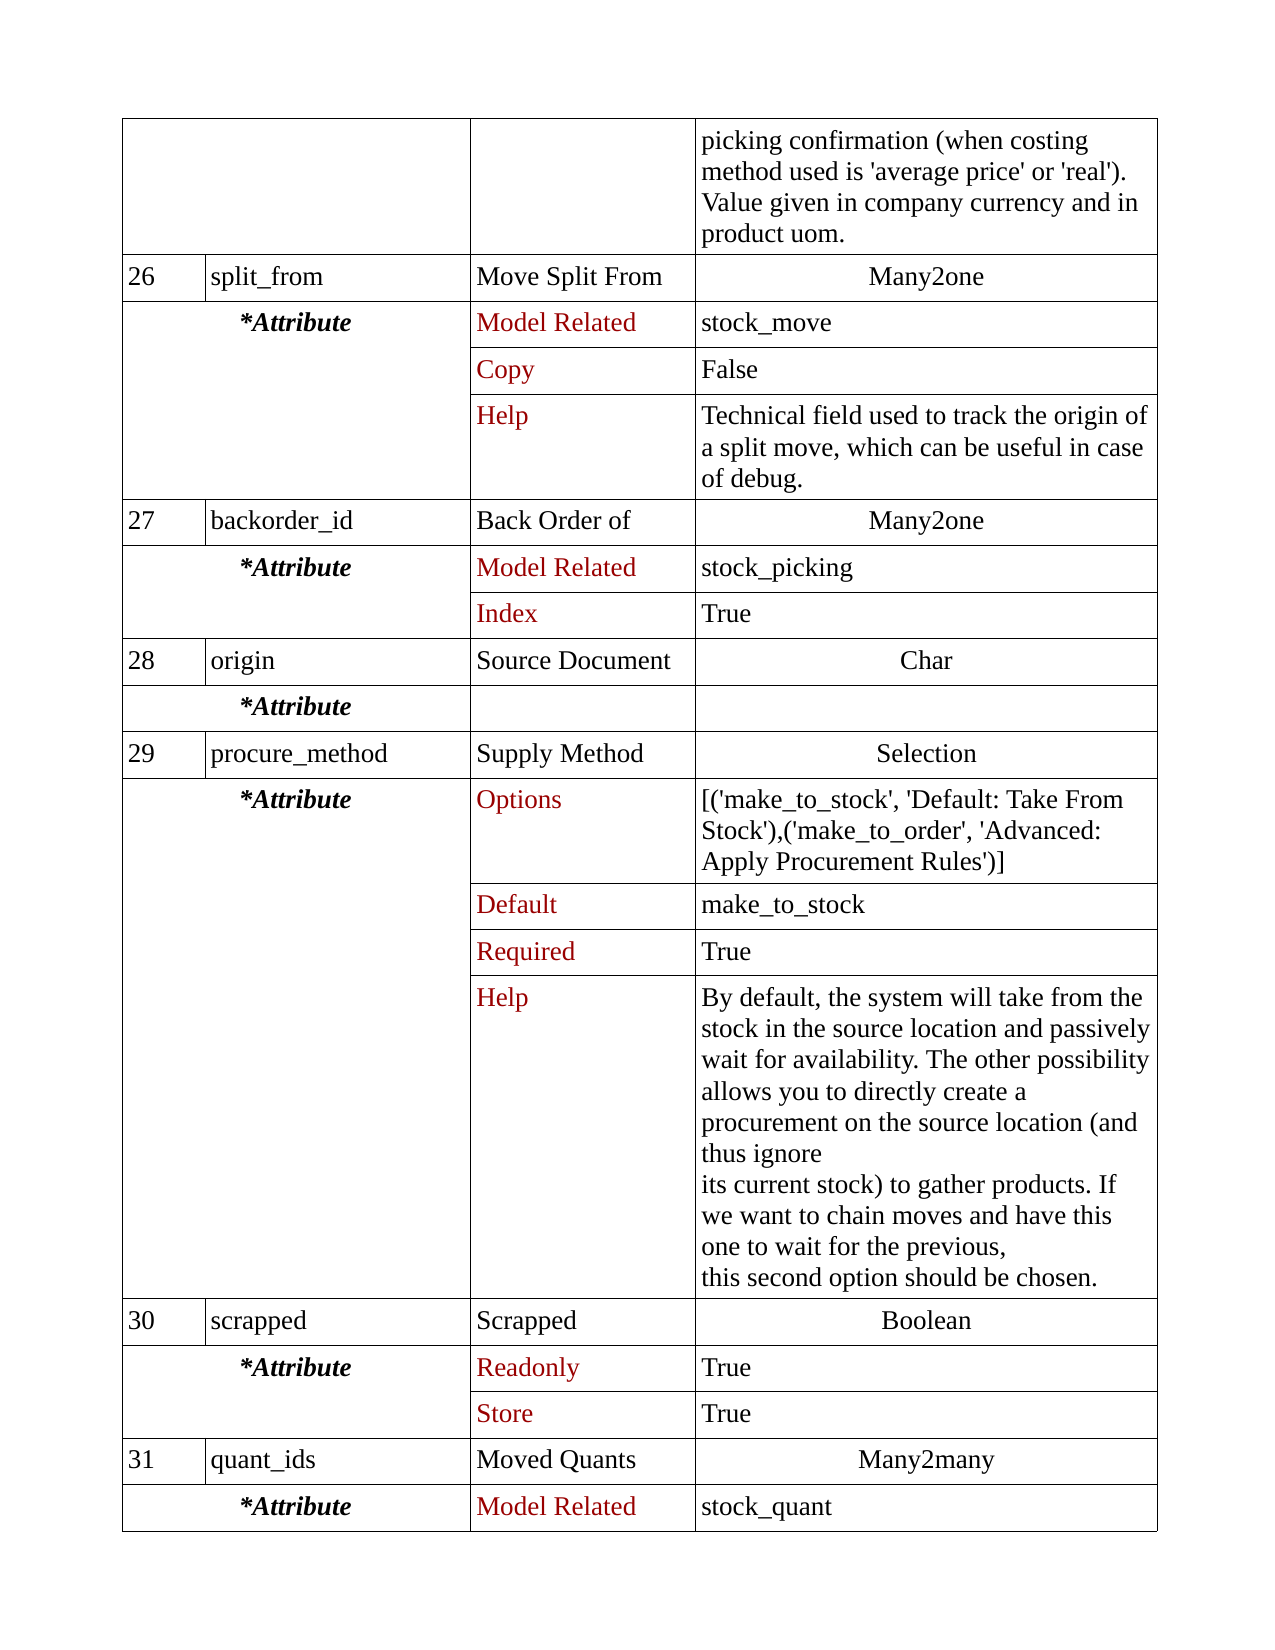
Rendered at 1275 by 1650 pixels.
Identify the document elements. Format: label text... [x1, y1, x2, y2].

table_cell Many2many [696, 1439, 1157, 1484]
table_cell Options [471, 779, 695, 882]
table_cell 31 [123, 1439, 205, 1484]
table_cell Source Document [471, 639, 695, 684]
table_cell 29 [123, 732, 205, 777]
table_cell Back Order of [471, 500, 695, 545]
table_cell True [696, 1392, 1157, 1438]
table_cell split_from [206, 255, 470, 301]
table_cell stock_quant [696, 1485, 1157, 1531]
table_cell scrapped [206, 1299, 470, 1345]
table_cell *Attribute [123, 1346, 470, 1438]
table_cell 26 [123, 255, 205, 301]
table_cell backorder_id [206, 500, 470, 545]
table_cell Moved Quants [471, 1439, 695, 1484]
table_cell Default [471, 884, 695, 929]
table_cell stock_move [696, 302, 1157, 347]
table_cell Supply Method [471, 732, 695, 777]
table_cell Model Related [471, 546, 695, 592]
table_cell True [696, 593, 1157, 638]
table_cell Char [696, 639, 1157, 684]
table_cell make_to_stock [696, 884, 1157, 929]
table_cell Model Related [471, 1485, 695, 1531]
table_cell stock_picking [696, 546, 1157, 592]
table_cell Scrapped [471, 1299, 695, 1345]
table_cell Selection [696, 732, 1157, 777]
table_cell Copy [471, 348, 695, 394]
table_cell [('make_to_stock', 'Default: Take From Stock'),('make_to_order', 'Advanced: Apply Procurement Rules')] [696, 779, 1157, 882]
table_cell *Attribute [123, 779, 470, 1298]
table_cell Many2one [696, 500, 1157, 545]
table_cell By default, the system will take from the stock in the source location and passively wait for availability. The other possibility allows you to directly create a procurement on the source location (and thus ignore its current stock) to gather products. If we want to chain moves and have this one to wait for the previous, this second option should be chosen. [696, 976, 1157, 1298]
table_cell Many2one [696, 255, 1157, 301]
table_cell quant_ids [206, 1439, 470, 1484]
table_cell Model Related [471, 302, 695, 347]
table_cell [471, 119, 695, 254]
table_cell [471, 686, 695, 731]
table_cell False [696, 348, 1157, 394]
table_cell *Attribute [123, 1485, 470, 1531]
table_cell Required [471, 930, 695, 975]
table_cell 27 [123, 500, 205, 545]
table_cell Readonly [471, 1346, 695, 1391]
table_cell *Attribute [123, 686, 470, 731]
table_cell Help [471, 395, 695, 499]
table_cell picking confirmation (when costing method used is 'average price' or 'real'). Value given in company currency and in product uom. [696, 119, 1157, 254]
table_cell [696, 686, 1157, 731]
table_cell Help [471, 976, 695, 1298]
table_cell True [696, 1346, 1157, 1391]
table_cell Move Split From [471, 255, 695, 301]
table_cell 28 [123, 639, 205, 684]
table_cell origin [206, 639, 470, 684]
table_cell [123, 119, 470, 254]
table_cell Technical field used to track the origin of a split move, which can be useful in case of debug. [696, 395, 1157, 499]
table_cell *Attribute [123, 546, 470, 638]
table_cell Boolean [696, 1299, 1157, 1345]
table_cell procure_method [206, 732, 470, 777]
table_cell True [696, 930, 1157, 975]
table_cell Index [471, 593, 695, 638]
table_cell Store [471, 1392, 695, 1438]
table_cell 30 [123, 1299, 205, 1345]
table_cell *Attribute [123, 302, 470, 499]
